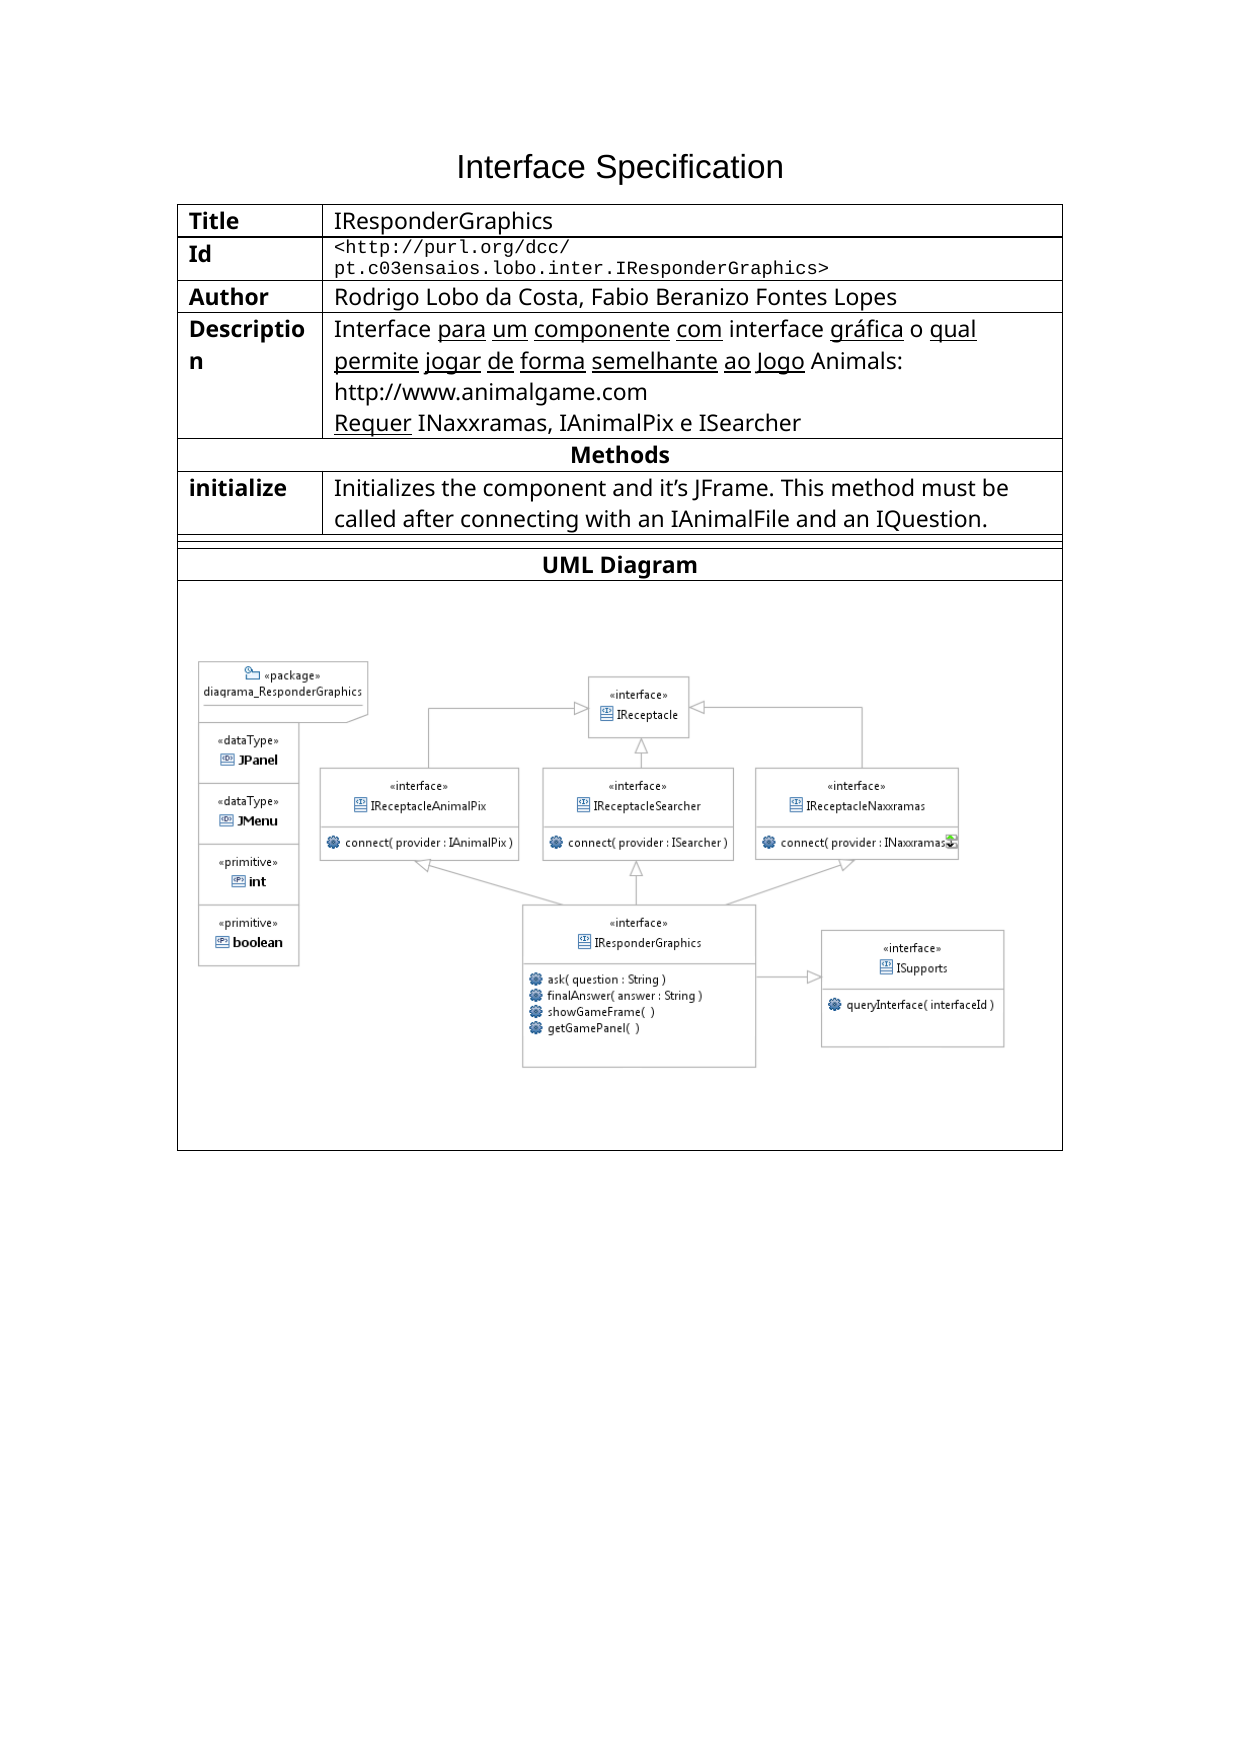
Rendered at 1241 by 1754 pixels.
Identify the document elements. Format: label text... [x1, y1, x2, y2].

table_cell [178, 535, 1062, 541]
table_cell Author [178, 281, 322, 312]
table_cell Initializes the component and it’s JFrame. This method must be called after connecting with an IAnimalFile and an IQuestion. [323, 472, 1062, 534]
table_header Title [178, 205, 322, 236]
table_cell [178, 542, 1062, 548]
table_cell Description [178, 313, 322, 438]
table_cell [178, 581, 1062, 1150]
table_cell Methods [178, 439, 1062, 471]
table_cell initialize [178, 472, 322, 534]
table_cell UML Diagram [178, 549, 1062, 580]
text Interface Specification [177, 148, 1063, 186]
table_cell Id [178, 238, 322, 280]
table_header IResponderGraphics [323, 205, 1062, 236]
table_cell Rodrigo Lobo da Costa, Fabio Beranizo Fontes Lopes [323, 281, 1062, 312]
table_cell Interface para um componente com interface gráfica o qual permite jogar de forma semelhante ao Jogo Animals: http://www.animalgame.com Requer INaxxramas, IAnimalPix e ISearcher [323, 313, 1062, 438]
table_cell <http://purl.org/dcc/pt.c03ensaios.lobo.inter.IResponderGraphics> [323, 238, 1062, 280]
